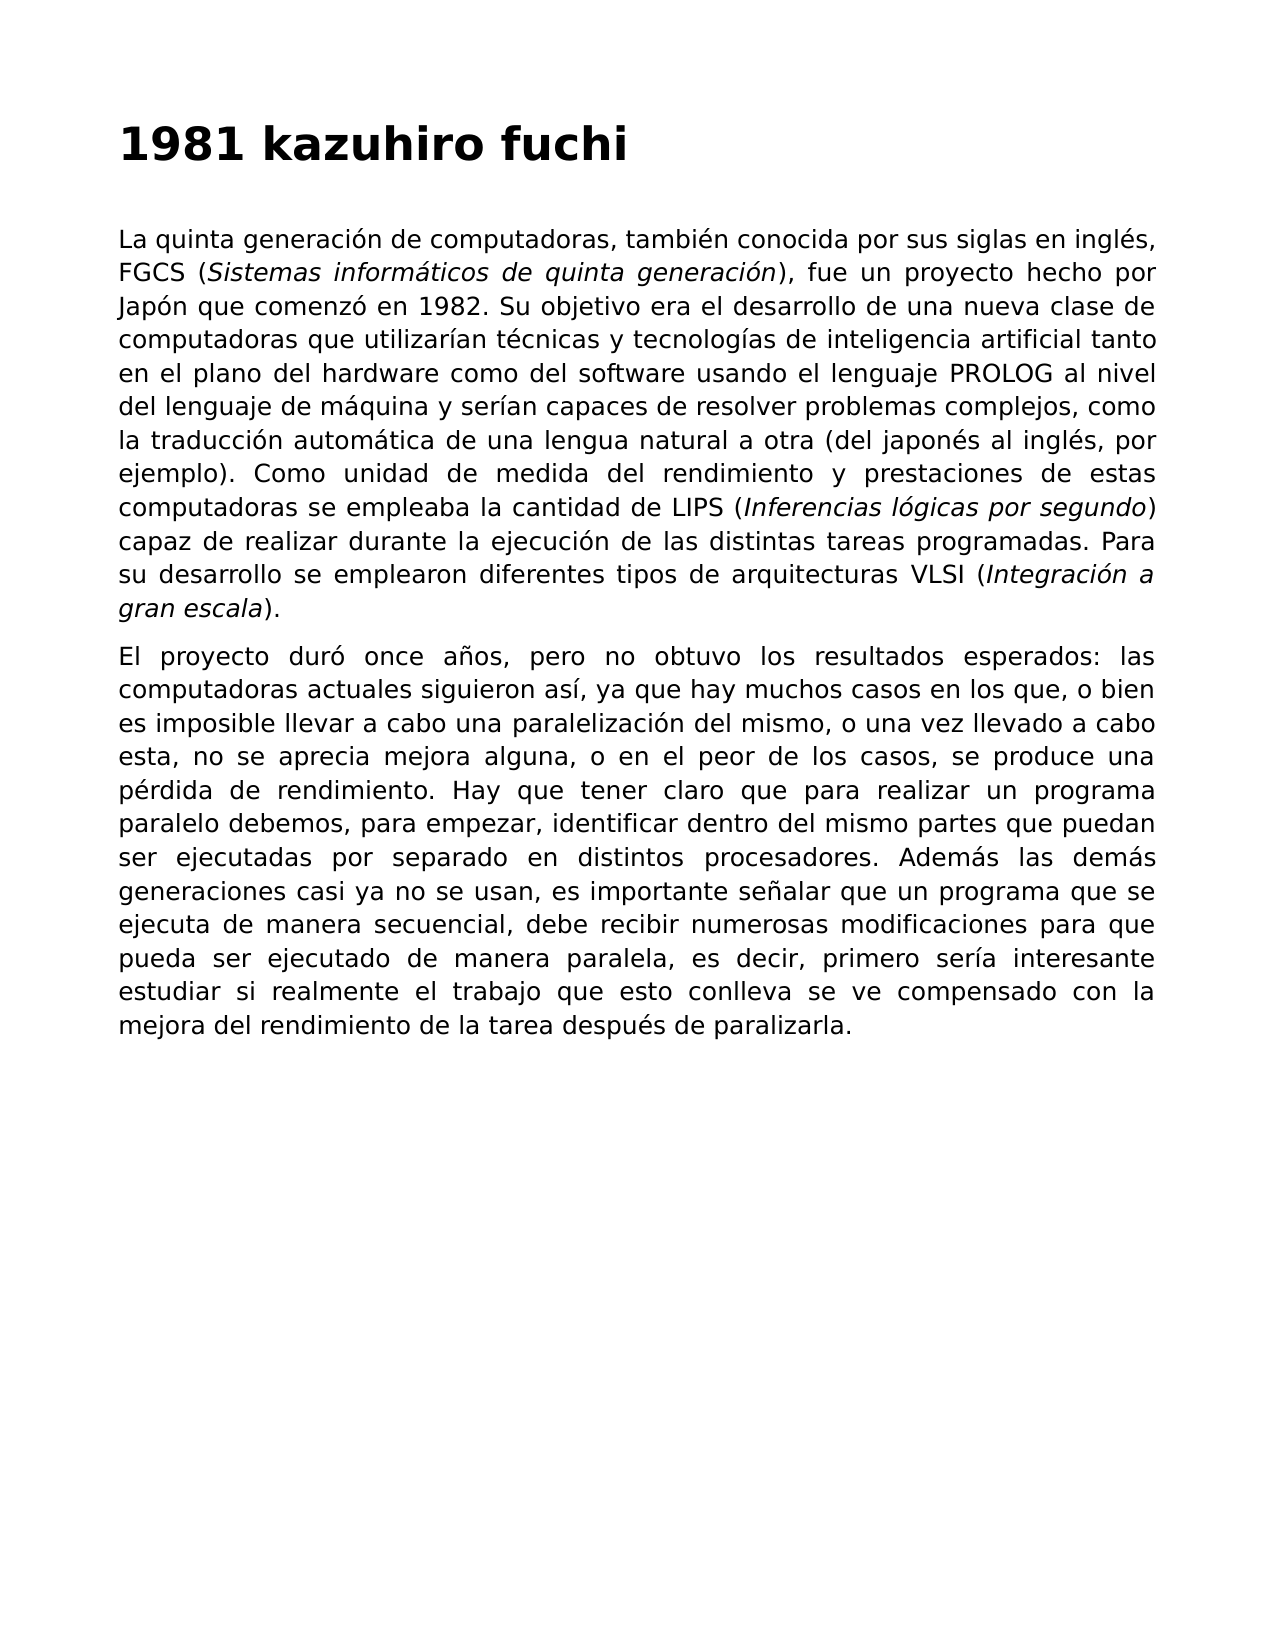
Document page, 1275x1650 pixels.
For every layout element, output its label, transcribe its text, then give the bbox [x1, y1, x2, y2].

text La quinta generación de computadoras, también conocida por sus siglas en inglés, FGCS (Sistemas informáticos de quinta generación), fue un proyecto hecho por Japón que comenzó en 1982. Su objetivo era el desarrollo de una nueva clase de computadoras que utilizarían técnicas y tecnologías de inteligencia artificial tanto en el plano del hardware como del software usando el lenguaje PROLOG al nivel del lenguaje de máquina y serían capaces de resolver problemas complejos, como la traducción automática de una lengua natural a otra (del japonés al inglés, por ejemplo). Como unidad de medida del rendimiento y prestaciones de estas computadoras se empleaba la cantidad de LIPS (Inferencias lógicas por segundo) capaz de realizar durante la ejecución de las distintas tareas programadas. Para su desarrollo se emplearon diferentes tipos de arquitecturas VLSI (Integración a gran escala). [118, 225, 1157, 623]
text 1981 kazuhiro fuchi [118, 118, 1157, 171]
text El proyecto duró once años, pero no obtuvo los resultados esperados: las computadoras actuales siguieron así, ya que hay muchos casos en los que, o bien es imposible llevar a cabo una paralelización del mismo, o una vez llevado a cabo esta, no se aprecia mejora alguna, o en el peor de los casos, se produce una pérdida de rendimiento. Hay que tener claro que para realizar un programa paralelo debemos, para empezar, identificar dentro del mismo partes que puedan ser ejecutadas por separado en distintos procesadores. Además las demás generaciones casi ya no se usan, es importante señalar que un programa que se ejecuta de manera secuencial, debe recibir numerosas modificaciones para que pueda ser ejecutado de manera paralela, es decir, primero sería interesante estudiar si realmente el trabajo que esto conlleva se ve compensado con la mejora del rendimiento de la tarea después de paralizarla. [118, 642, 1157, 1040]
